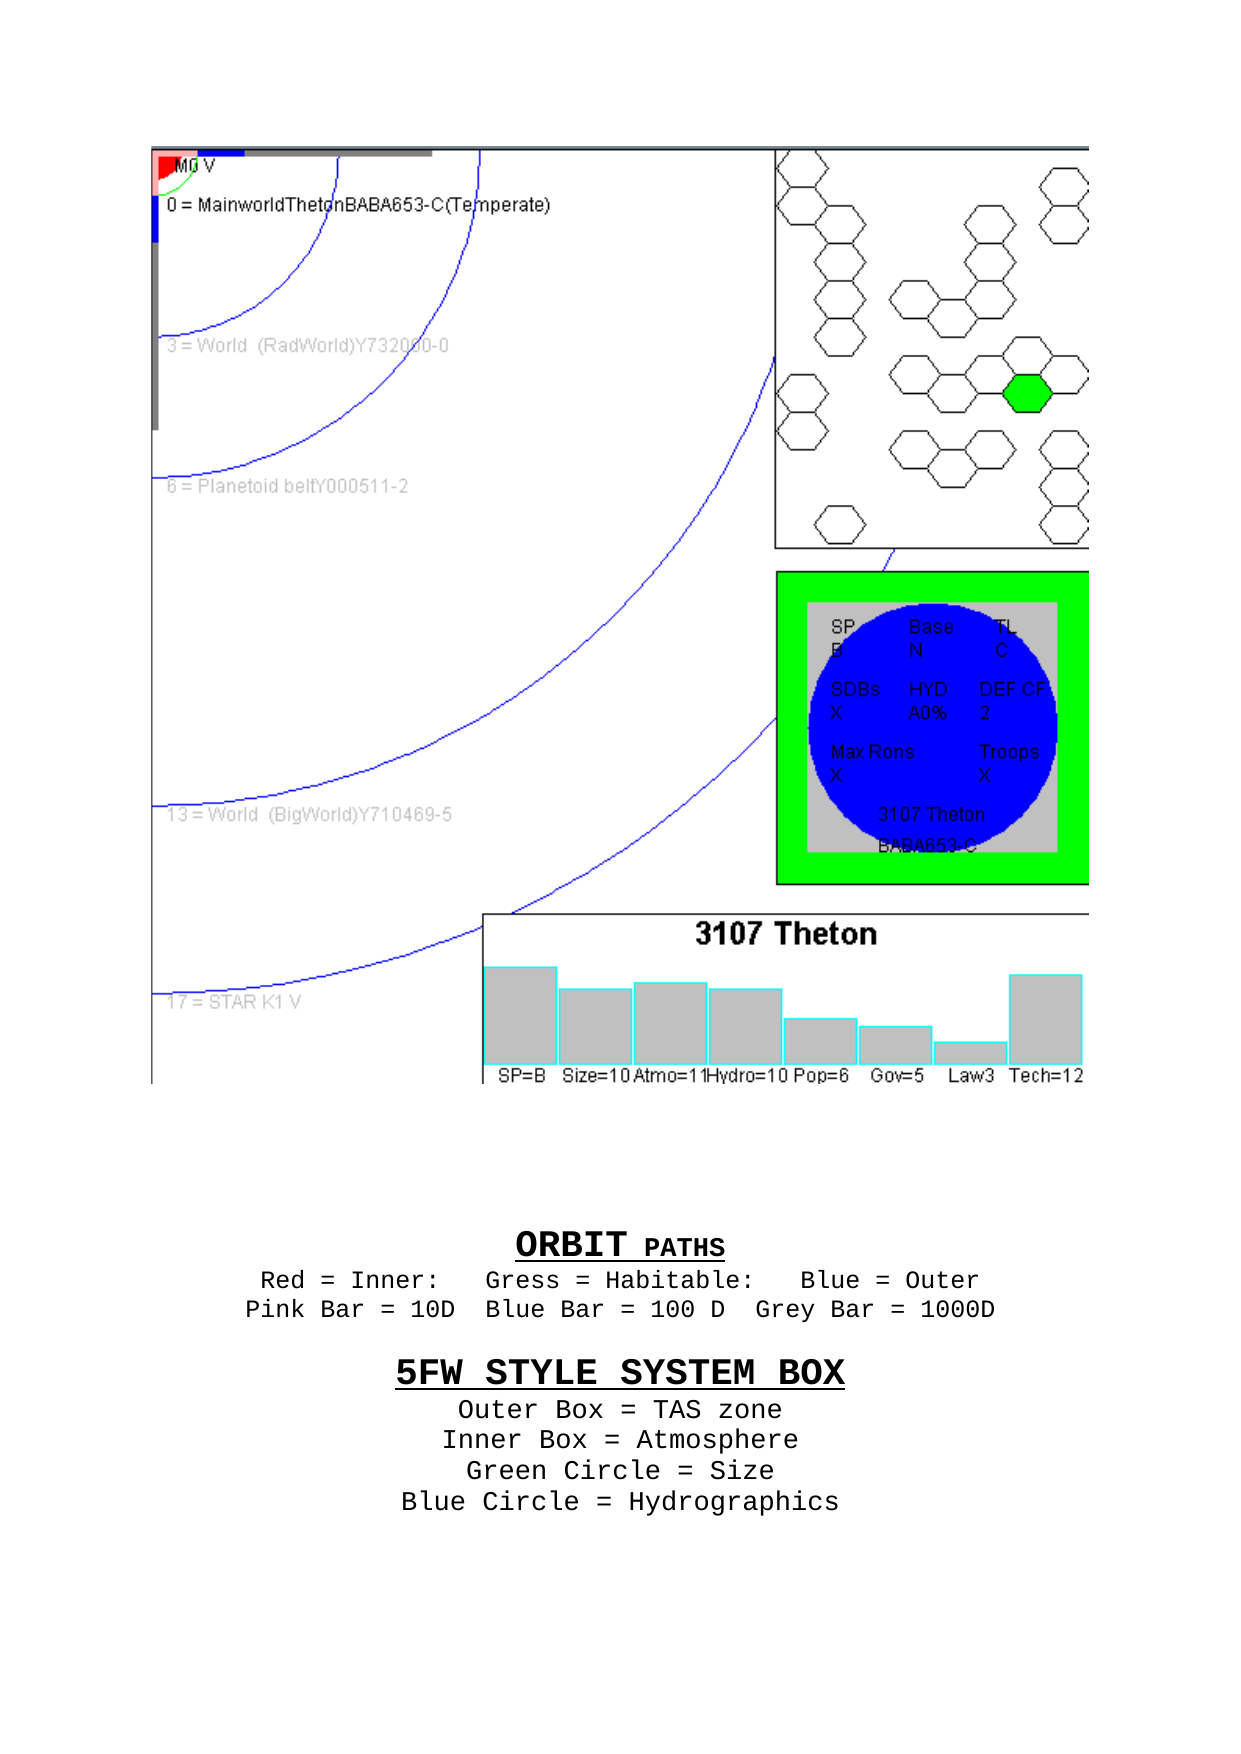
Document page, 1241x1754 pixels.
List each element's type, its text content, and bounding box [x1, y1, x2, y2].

text Blue Circle = Hydrographics [118, 1488, 1122, 1518]
text ORBIT PATHS [118, 1226, 1122, 1268]
picture [151, 146, 1089, 1084]
text Red = Inner: Gress = Habitable: Blue = Outer [118, 1268, 1122, 1296]
text 5FW STYLE SYSTEM BOX [118, 1353, 1122, 1396]
text Pink Bar = 10D Blue Bar = 100 D Grey Bar = 1000D [118, 1296, 1122, 1325]
text Inner Box = Atmosphere [118, 1426, 1122, 1457]
text Outer Box = TAS zone [118, 1396, 1122, 1426]
text Green Circle = Size [118, 1457, 1122, 1488]
